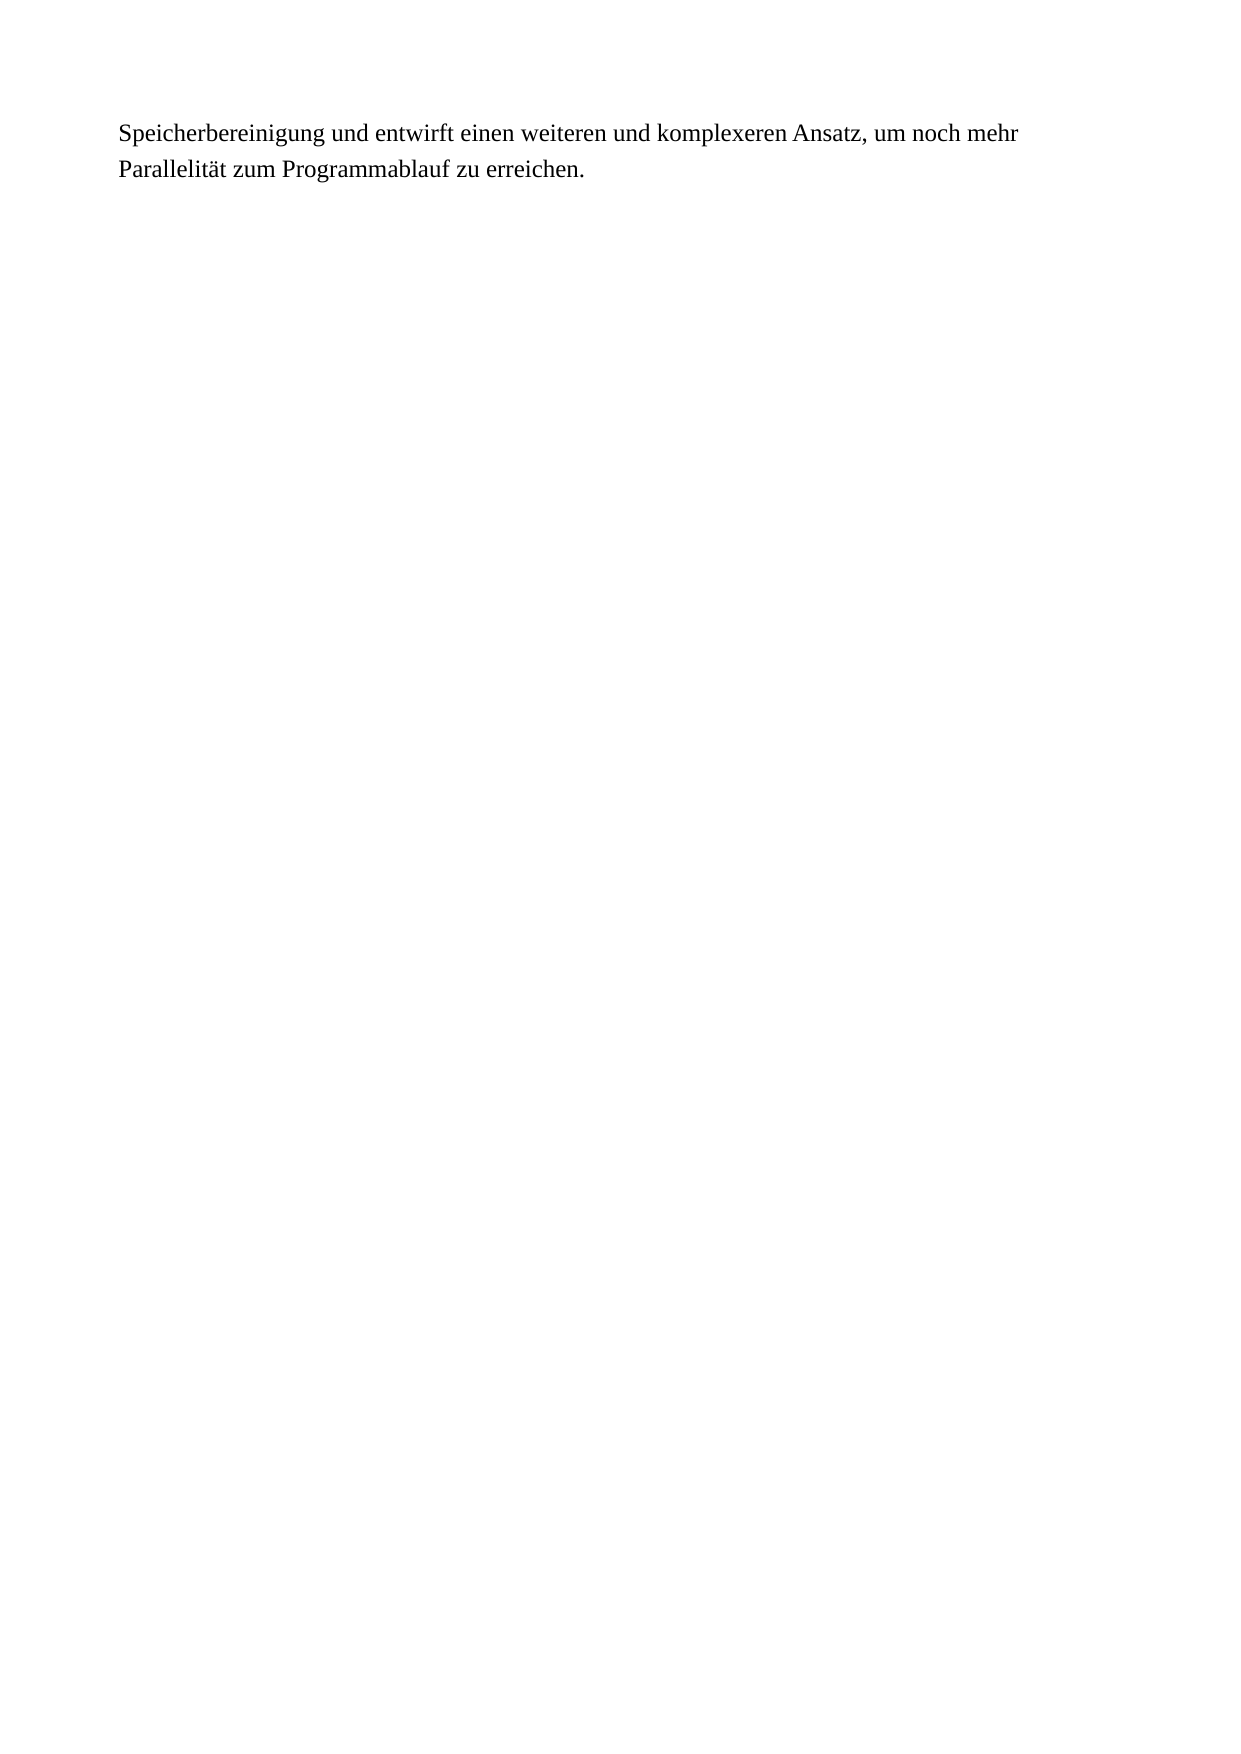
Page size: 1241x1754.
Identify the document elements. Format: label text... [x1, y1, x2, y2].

text Speicherbereinigung und entwirft einen weiteren und komplexeren Ansatz, um noch mehr Parallelität zum Programmablauf zu erreichen. [118, 118, 1122, 183]
